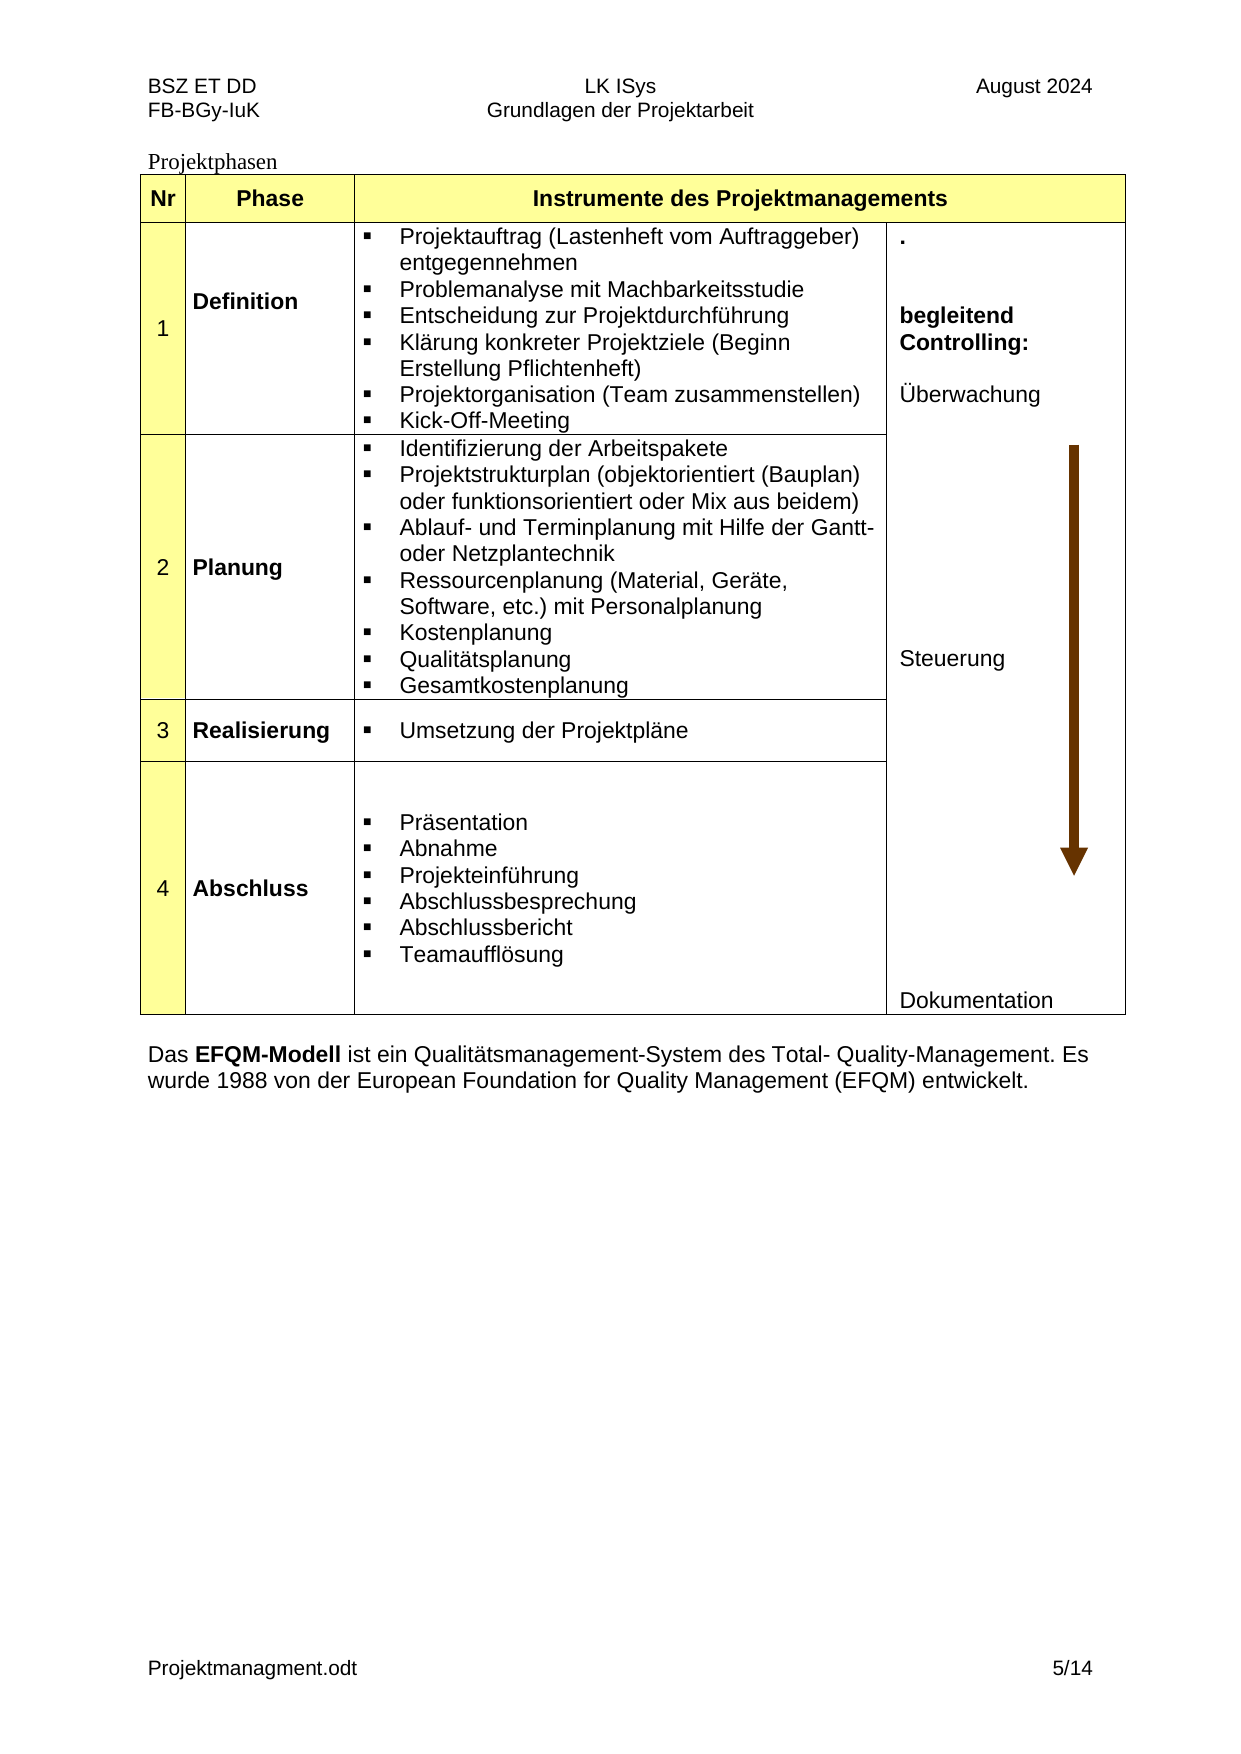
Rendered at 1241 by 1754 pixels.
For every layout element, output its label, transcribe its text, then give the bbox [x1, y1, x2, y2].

table_cell Projektauftrag (Lastenheft vom Auftraggeber) entgegennehmen Problemanalyse mit Machbarkeitsstudie Entscheidung zur Projektdurchführung Klärung konkreter Projektziele (Beginn Erstellung Pflichtenheft) Projektorganisation (Team zusammenstellen) Kick-Off-Meeting [355, 223, 886, 434]
table_cell 2 [141, 435, 185, 698]
table_cell 4 [141, 762, 185, 1014]
table_cell 3 [141, 700, 185, 761]
text Das EFQM-Modell ist ein Qualitätsmanagement-System des Total- Quality-Management. Es wurde 1988 von der European Foundation for Quality Management (EFQM) entwickelt. [148, 1041, 1092, 1094]
list Projektphasen [148, 148, 1092, 174]
table_cell Umsetzung der Projektpläne [355, 700, 886, 761]
table_cell 1 [141, 223, 185, 434]
table_header Nr [141, 175, 185, 222]
table_cell . begleitend Controlling: Überwachung Steuerung Dokumentation [887, 223, 1125, 1014]
table_cell Abschluss [186, 762, 354, 1014]
table_cell Identifizierung der Arbeitspakete Projektstrukturplan (objektorientiert (Bauplan) oder funktionsorientiert oder Mix aus beidem) Ablauf- und Terminplanung mit Hilfe der Gantt-oder Netzplantechnik Ressourcenplanung (Material, Geräte, Software, etc.) mit Personalplanung Kostenplanung Qualitätsplanung Gesamtkostenplanung [355, 435, 886, 698]
table_cell Präsentation Abnahme Projekteinführung Abschlussbesprechung Abschlussbericht Teamaufflösung [355, 762, 886, 1014]
table_cell Definition [186, 223, 354, 434]
table_cell Planung [186, 435, 354, 698]
table_header Instrumente des Projektmanagements [355, 175, 1125, 222]
table_cell Realisierung [186, 700, 354, 761]
table_header Phase [186, 175, 354, 222]
